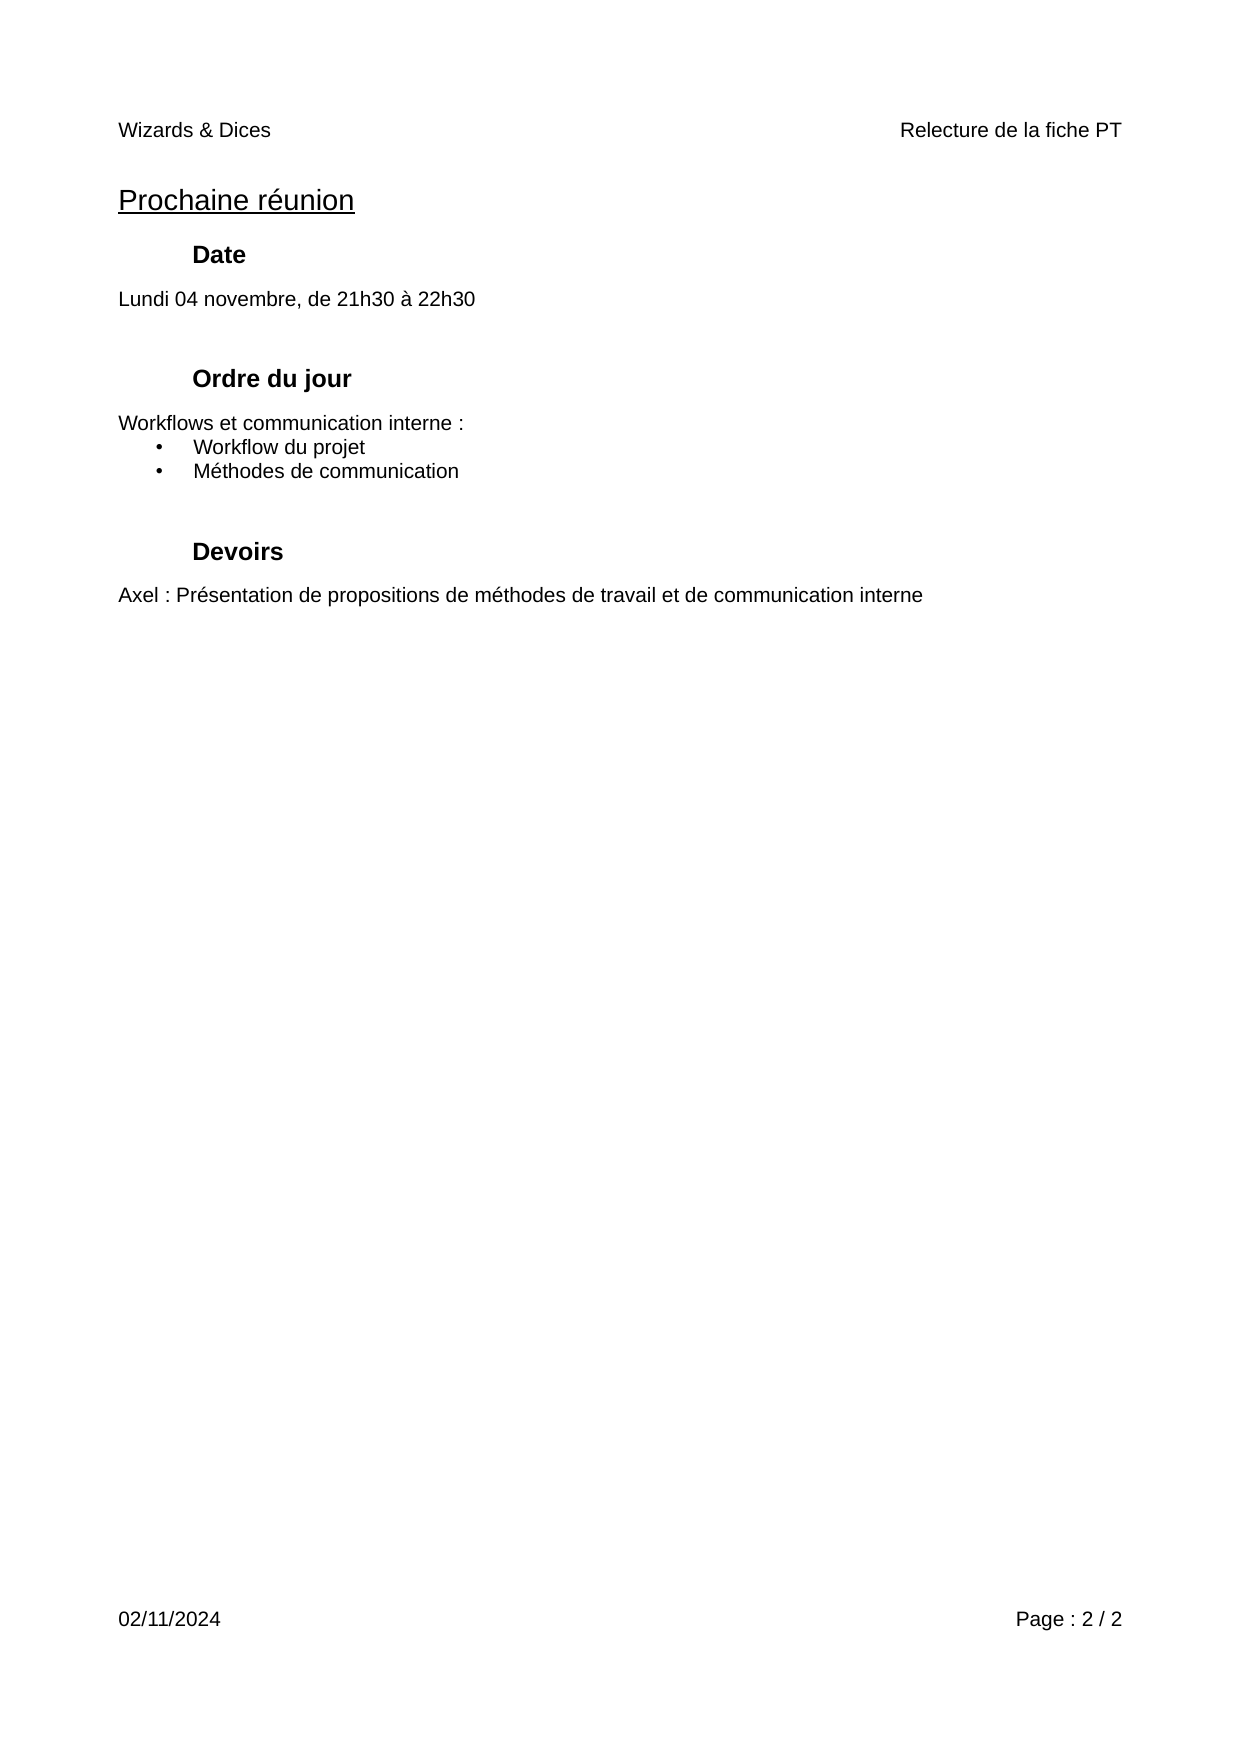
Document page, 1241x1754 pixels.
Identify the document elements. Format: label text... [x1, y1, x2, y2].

text Workflows et communication interne : [118, 411, 1122, 435]
subtitle Devoirs [192, 537, 1122, 566]
list Méthodes de communication [156, 459, 1122, 483]
subtitle Ordre du jour [192, 364, 1122, 393]
list Workflow du projet [156, 435, 1122, 459]
text Axel : Présentation de propositions de méthodes de travail et de communication interne [118, 583, 1122, 607]
subtitle Prochaine réunion [118, 183, 1122, 217]
subtitle Date [192, 240, 1122, 269]
text Lundi 04 novembre, de 21h30 à 22h30 [118, 287, 1122, 311]
